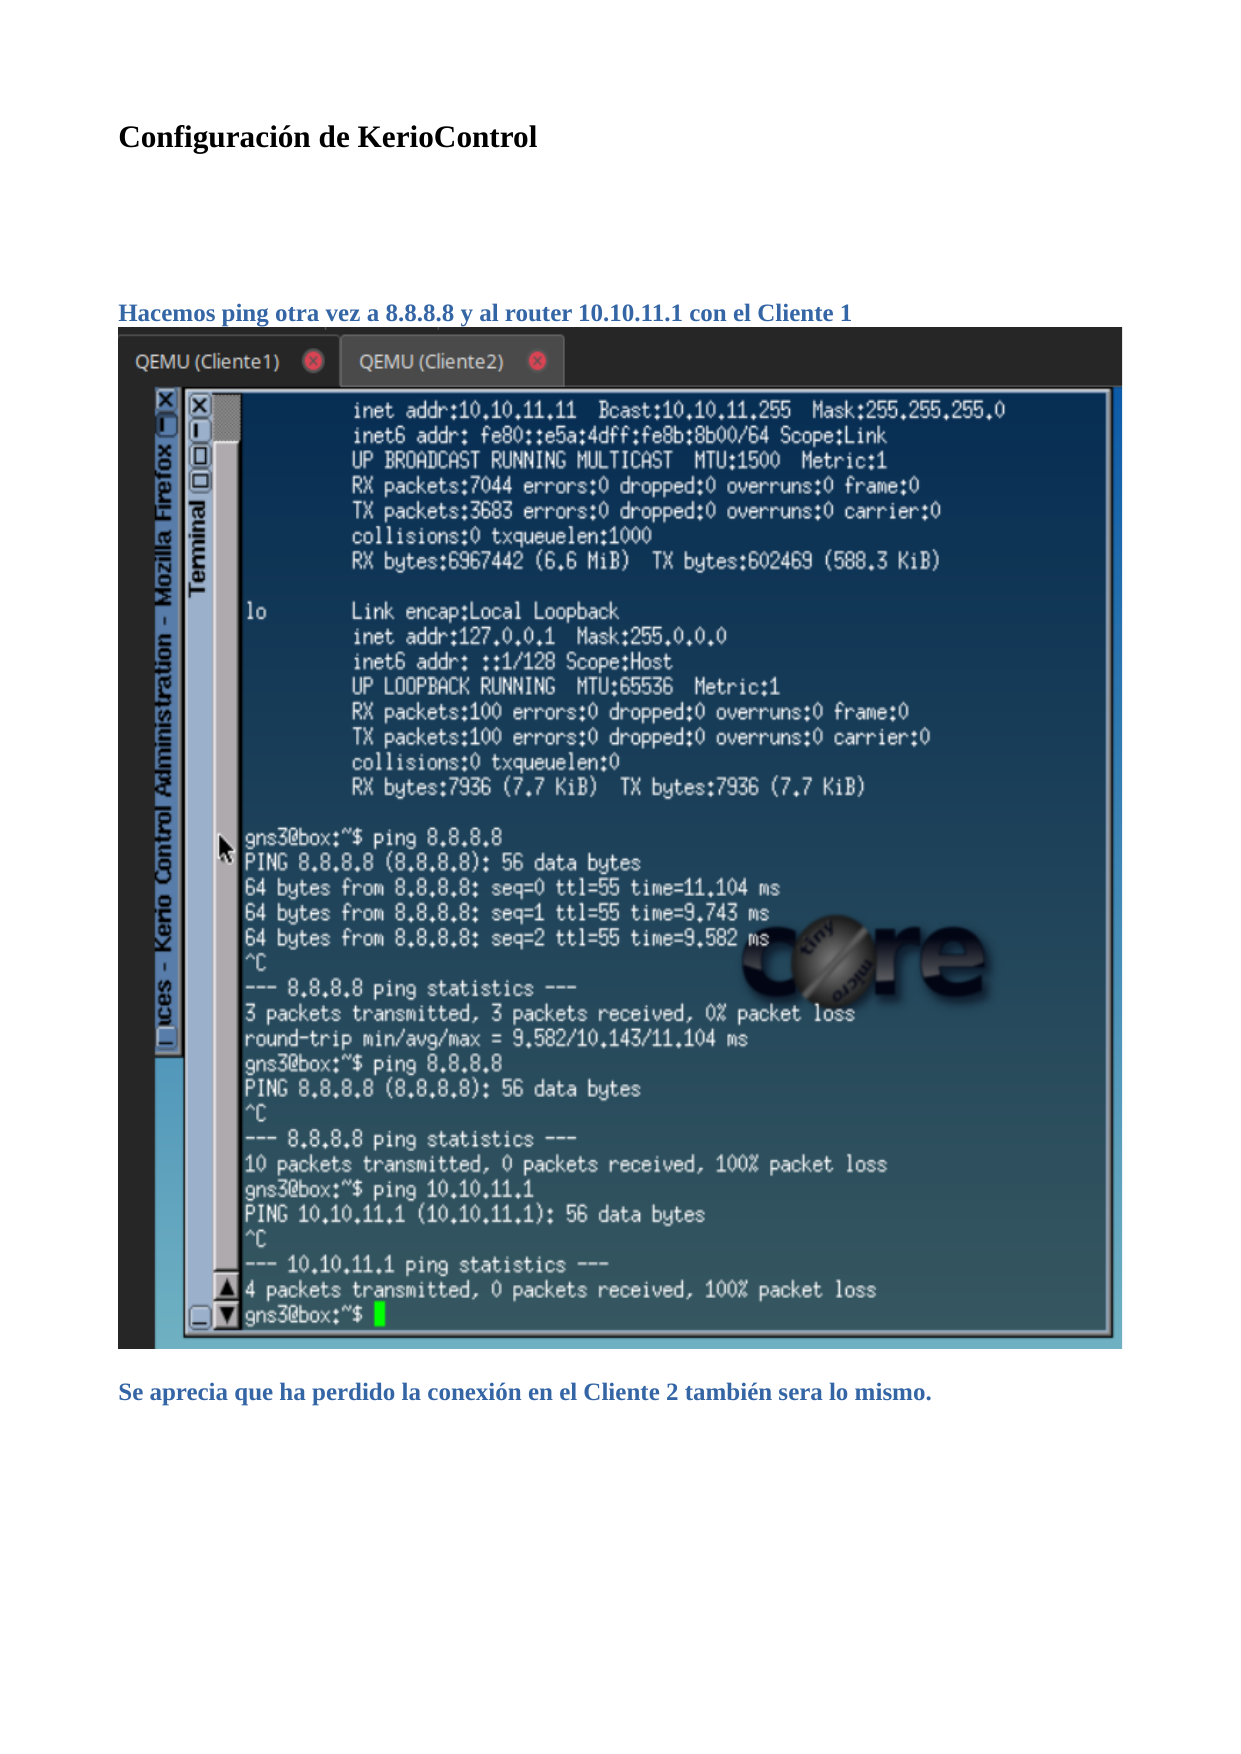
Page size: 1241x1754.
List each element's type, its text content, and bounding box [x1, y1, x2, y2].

text Se aprecia que ha perdido la conexión en el Cliente 2 también sera lo mismo. [118, 1377, 1122, 1406]
picture [118, 327, 1123, 1349]
text Hacemos ping otra vez a 8.8.8.8 y al router 10.10.11.1 con el Cliente 1 [118, 298, 1122, 327]
